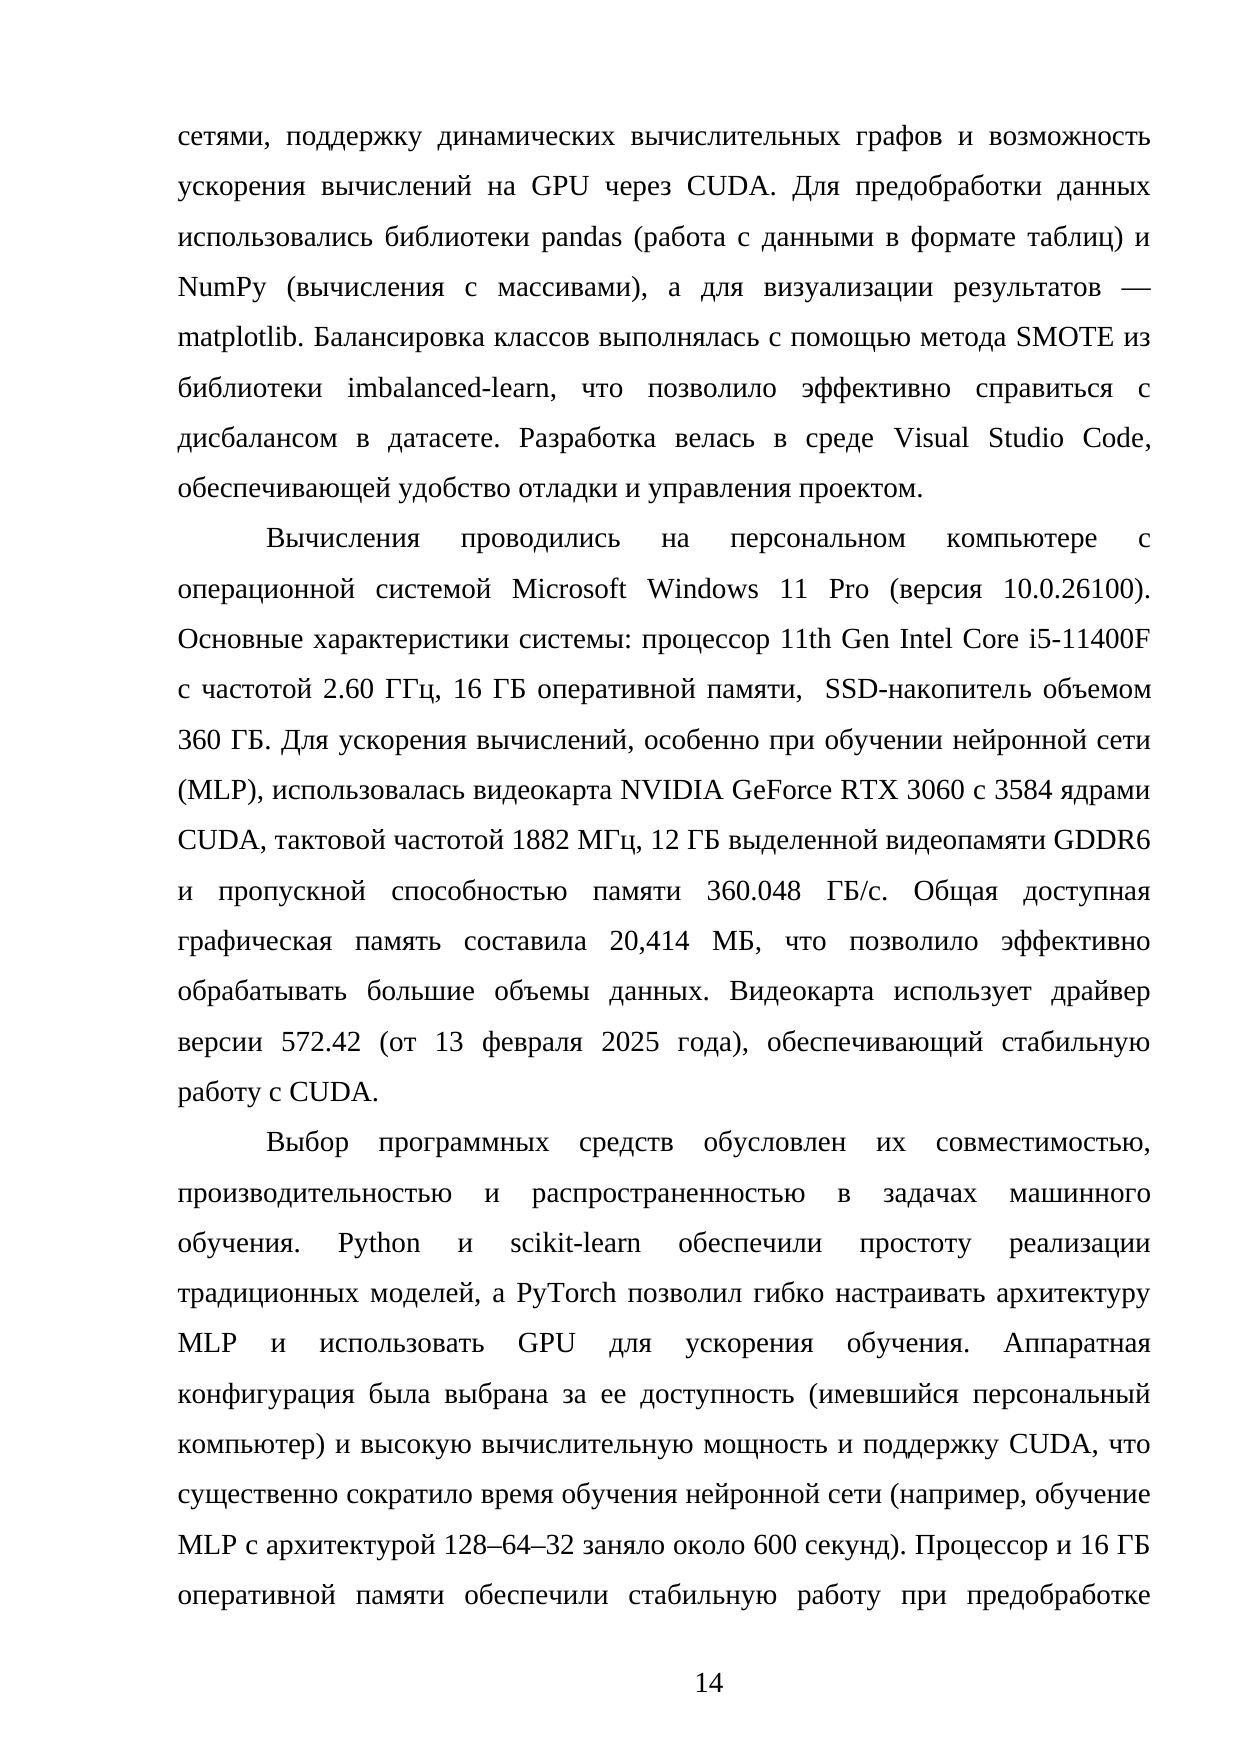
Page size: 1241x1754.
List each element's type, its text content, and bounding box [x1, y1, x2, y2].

text сетями, поддержку динамических вычислительных графов и возможность ускорения вычислений на GPU через CUDA. Для предобработки данных использовались библиотеки pandas (работа с данными в формате таблиц) и NumPy (вычисления с массивами), а для визуализации результатов — matplotlib. Балансировка классов выполнялась с помощью метода SMOTE из библиотеки imbalanced-learn, что позволило эффективно справиться с дисбалансом в датасете. Разработка велась в среде Visual Studio Code, обеспечивающей удобство отладки и управления проектом. [177, 118, 1152, 504]
text Выбор программных средств обусловлен их совместимостью, производительностью и распространенностью в задачах машинного обучения. Python и scikit-learn обеспечили простоту реализации традиционных моделей, а PyTorch позволил гибко настраивать архитектуру MLP и использовать GPU для ускорения обучения. Аппаратная конфигурация была выбрана за ее доступность (имевшийся персональный компьютер) и высокую вычислительную мощность и поддержку CUDA, что существенно сократило время обучения нейронной сети (например, обучение MLP с архитектурой 128–64–32 заняло около 600 секунд). Процессор и 16 ГБ оперативной памяти обеспечили стабильную работу при предобработке [177, 1124, 1152, 1611]
text Вычисления проводились на персональном компьютере с операционной системой Microsoft Windows 11 Pro (версия 10.0.26100). Основные характеристики системы: процессор 11th Gen Intel Core i5-11400F с частотой 2.60 ГГц, 16 ГБ оперативной памяти, SSD-накопитель объемом 360 ГБ. Для ускорения вычислений, особенно при обучении нейронной сети (MLP), использовалась видеокарта NVIDIA GeForce RTX 3060 с 3584 ядрами CUDA, тактовой частотой 1882 МГц, 12 ГБ выделенной видеопамяти GDDR6 и пропускной способностью памяти 360.048 ГБ/с. Общая доступная графическая память составила 20,414 МБ, что позволило эффективно обрабатывать большие объемы данных. Видеокарта использует драйвер версии 572.42 (от 13 февраля 2025 года), обеспечивающий стабильную работу с CUDA. [177, 521, 1152, 1108]
